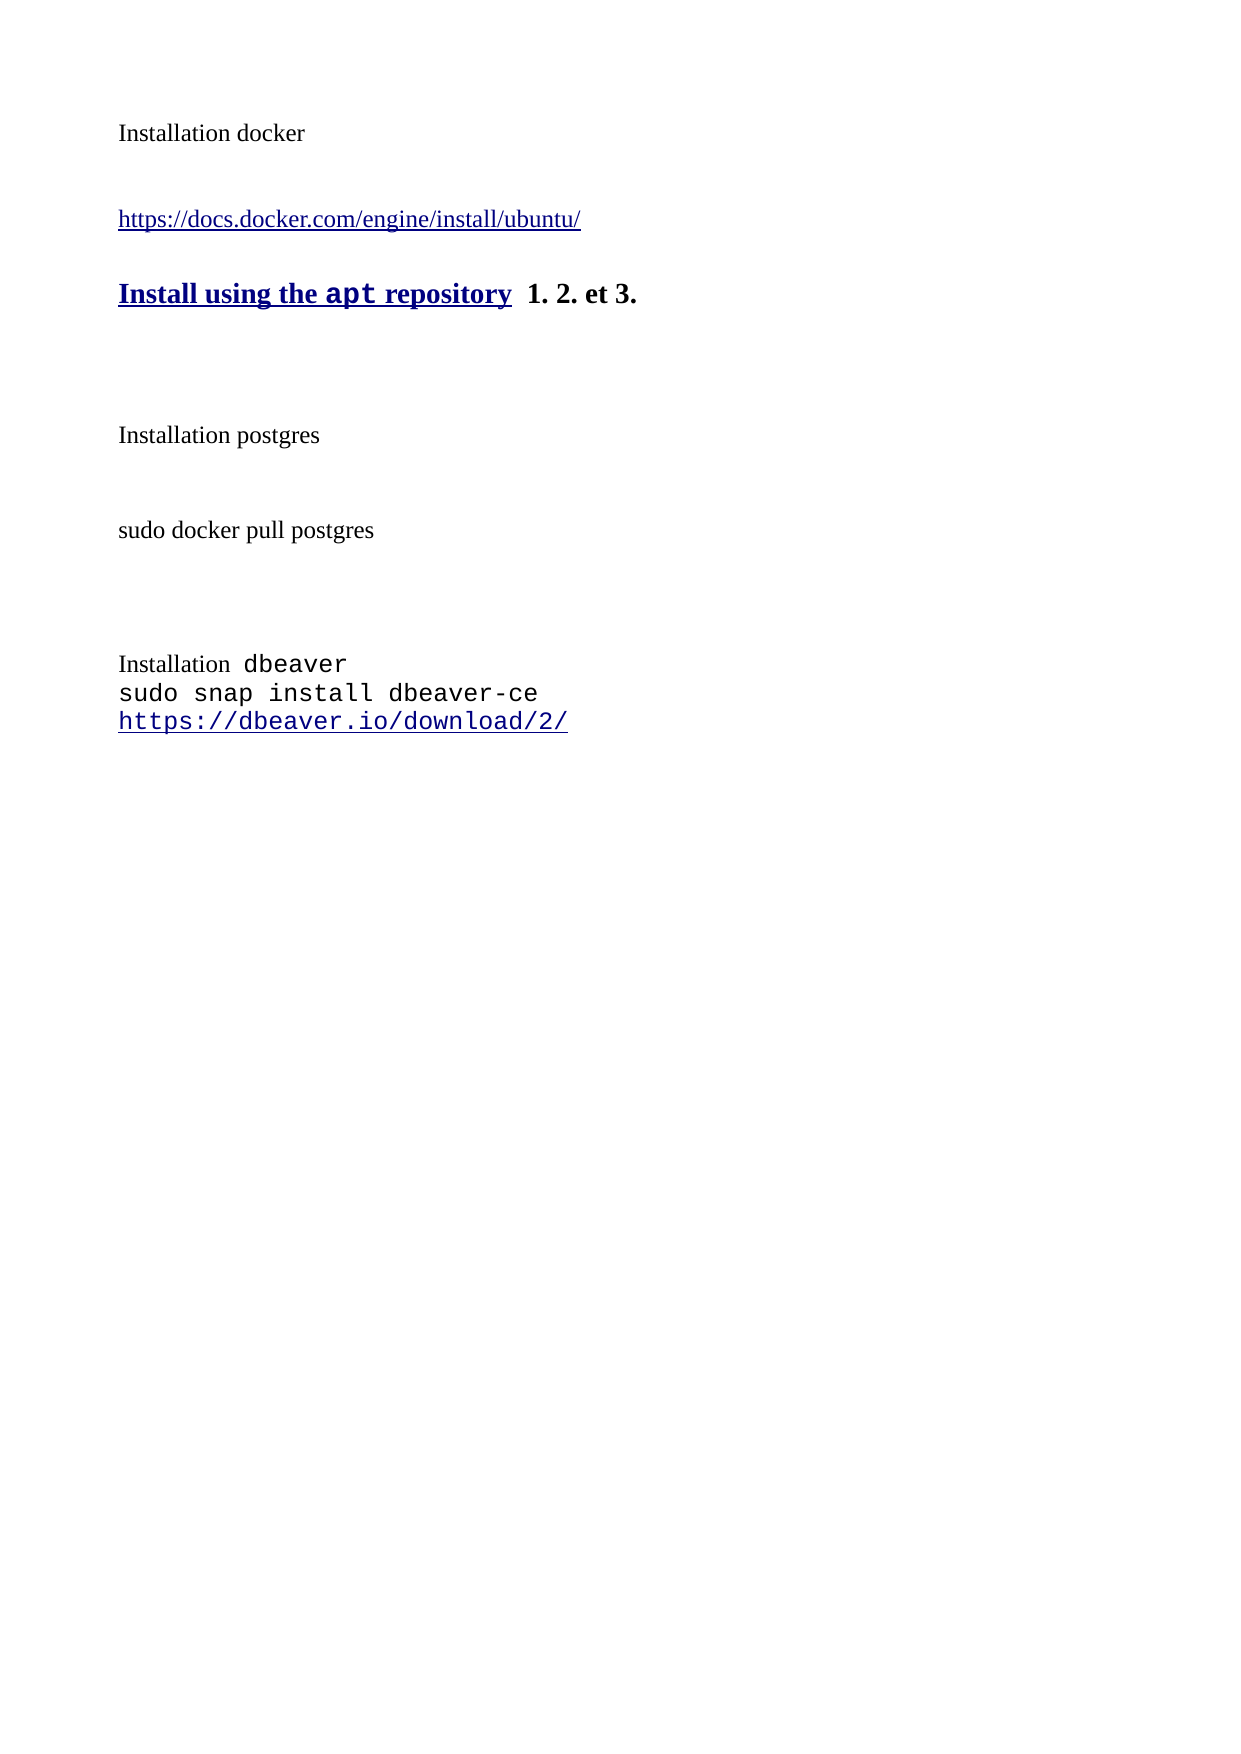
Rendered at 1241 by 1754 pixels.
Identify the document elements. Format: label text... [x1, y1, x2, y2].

subtitle Install using the apt repository 1. 2. et 3. [118, 276, 1122, 312]
text sudo docker pull postgres [118, 515, 1122, 544]
text sudo snap install dbeaver-ce [118, 680, 1122, 708]
text Installation docker [118, 118, 1122, 147]
text Installation postgres [118, 420, 1122, 449]
text https://docs.docker.com/engine/install/ubuntu/ [118, 204, 1122, 233]
text Installation dbeaver [118, 649, 1122, 680]
text https://dbeaver.io/download/2/ [118, 708, 1122, 737]
